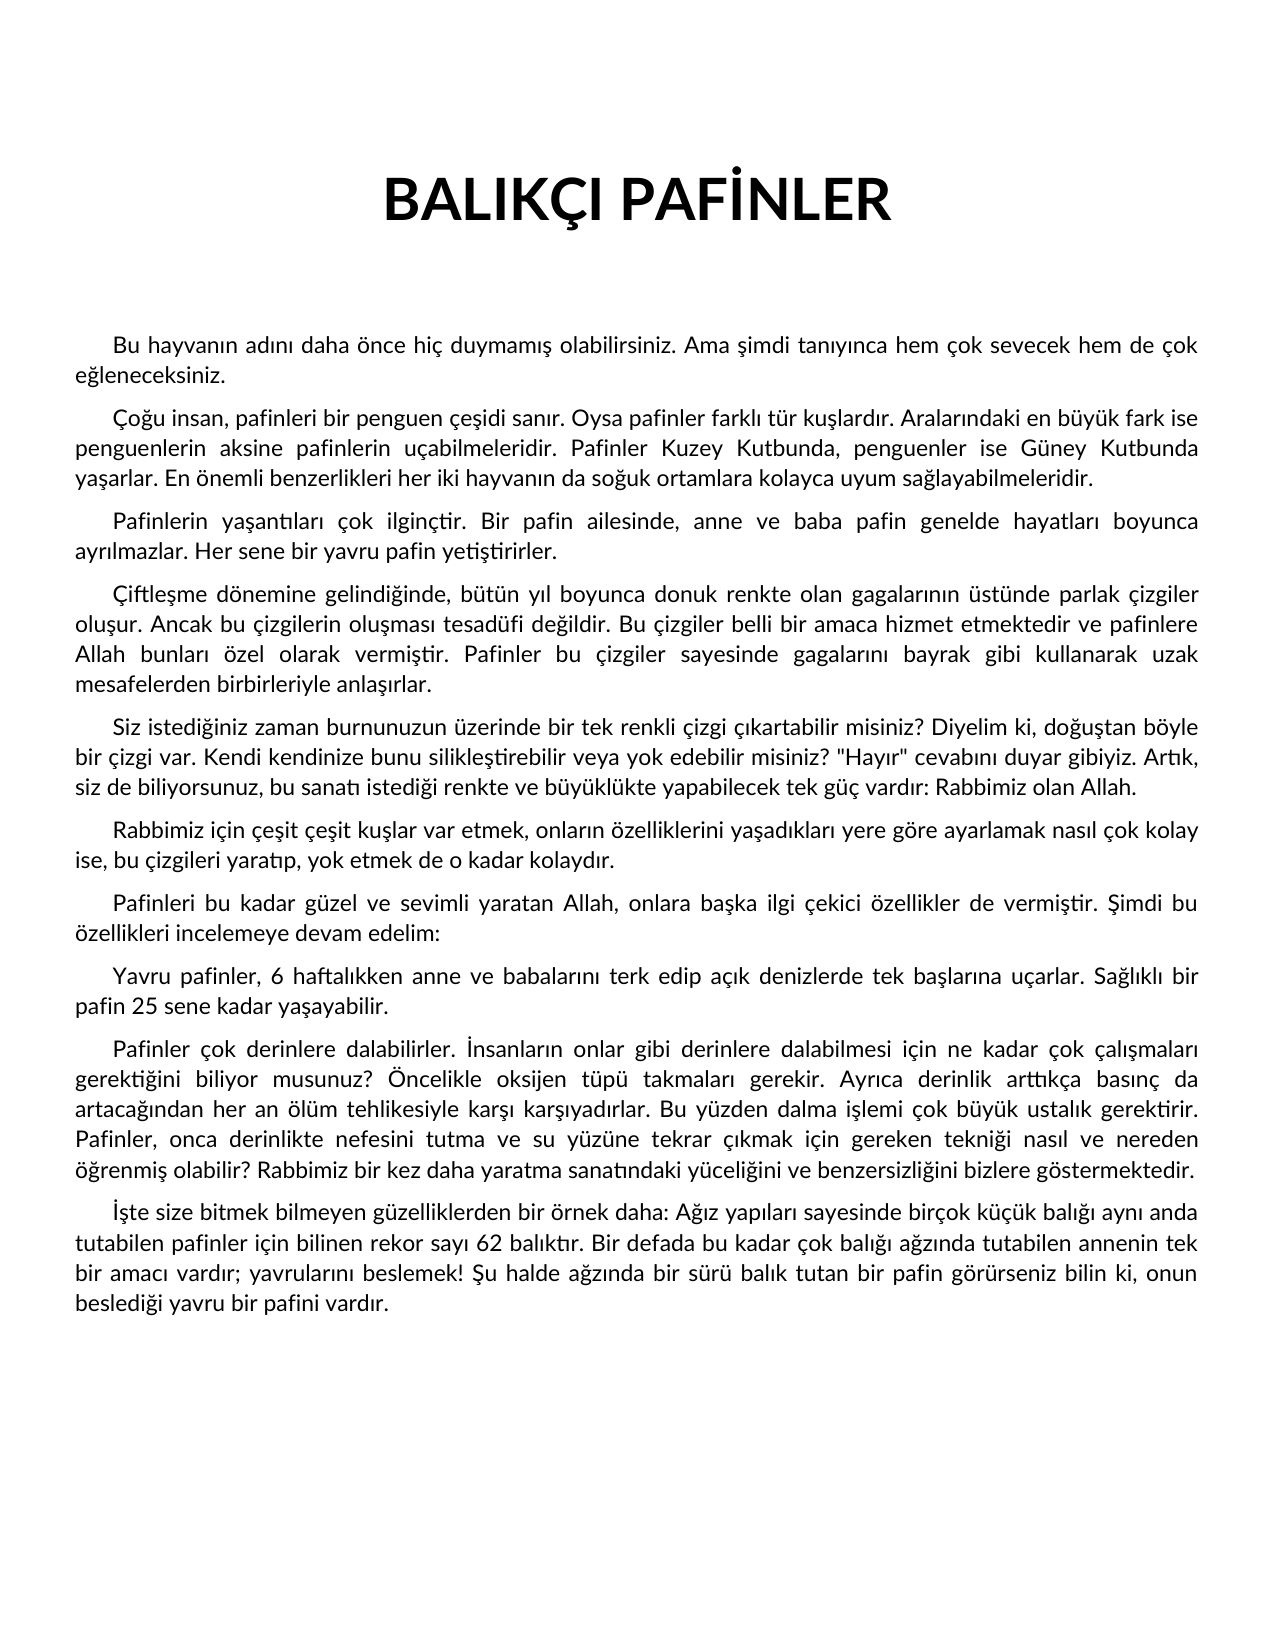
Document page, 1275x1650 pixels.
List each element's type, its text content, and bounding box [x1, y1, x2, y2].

text Çiftleşme dönemine gelindiğinde, bütün yıl boyunca donuk renkte olan gagalarının üstünde parlak çizgiler oluşur. Ancak bu çizgilerin oluşması tesadüfi değildir. Bu çizgiler belli bir amaca hizmet etmektedir ve pafinlere Allah bunları özel olarak vermiştir. Pafinler bu çizgiler sayesinde gagalarını bayrak gibi kullanarak uzak mesafelerden birbirleriyle anlaşırlar. [75, 579, 1200, 697]
subtitle BALIKÇI PAFİNLER [75, 162, 1200, 232]
text Siz istediğiniz zaman burnunuzun üzerinde bir tek renkli çizgi çıkartabilir misiniz? Diyelim ki, doğuştan böyle bir çizgi var. Kendi kendinize bunu silikleştirebilir veya yok edebilir misiniz? "Hayır" cevabını duyar gibiyiz. Artık, siz de biliyorsunuz, bu sanatı istediği renkte ve büyüklükte yapabilecek tek güç vardır: Rabbimiz olan Allah. [75, 713, 1200, 801]
text Pafinleri bu kadar güzel ve sevimli yaratan Allah, onlara başka ilgi çekici özellikler de vermiştir. Şimdi bu özellikleri incelemeye devam edelim: [75, 889, 1200, 946]
text Yavru pafinler, 6 haftalıkken anne ve babalarını terk edip açık denizlerde tek başlarına uçarlar. Sağlıklı bir pafin 25 sene kadar yaşayabilir. [75, 962, 1200, 1019]
text İşte size bitmek bilmeyen güzelliklerden bir örnek daha: Ağız yapıları sayesinde birçok küçük balığı aynı anda tutabilen pafinler için bilinen rekor sayı 62 balıktır. Bir defada bu kadar çok balığı ağzında tutabilen annenin tek bir amacı vardır; yavrularını beslemek! Şu halde ağzında bir sürü balık tutan bir pafin görürseniz bilin ki, onun beslediği yavru bir pafini vardır. [75, 1198, 1200, 1316]
text Rabbimiz için çeşit çeşit kuşlar var etmek, onların özelliklerini yaşadıkları yere göre ayarlamak nasıl çok kolay ise, bu çizgileri yaratıp, yok etmek de o kadar kolaydır. [75, 816, 1200, 873]
text Pafinlerin yaşantıları çok ilginçtir. Bir pafin ailesinde, anne ve baba pafin genelde hayatları boyunca ayrılmazlar. Her sene bir yavru pafin yetiştirirler. [75, 506, 1200, 564]
text Bu hayvanın adını daha önce hiç duymamış olabilirsiniz. Ama şimdi tanıyınca hem çok sevecek hem de çok eğleneceksiniz. [75, 330, 1200, 388]
text Çoğu insan, pafinleri bir penguen çeşidi sanır. Oysa pafinler farklı tür kuşlardır. Aralarındaki en büyük fark ise penguenlerin aksine pafinlerin uçabilmeleridir. Pafinler Kuzey Kutbunda, penguenler ise Güney Kutbunda yaşarlar. En önemli benzerlikleri her iki hayvanın da soğuk ortamlara kolayca uyum sağlayabilmeleridir. [75, 403, 1200, 491]
text Pafinler çok derinlere dalabilirler. İnsanların onlar gibi derinlere dalabilmesi için ne kadar çok çalışmaları gerektiğini biliyor musunuz? Öncelikle oksijen tüpü takmaları gerekir. Ayrıca derinlik arttıkça basınç da artacağından her an ölüm tehlikesiyle karşı karşıyadırlar. Bu yüzden dalma işlemi çok büyük ustalık gerektirir. Pafinler, onca derinlikte nefesini tutma ve su yüzüne tekrar çıkmak için gereken tekniği nasıl ve nereden öğrenmiş olabilir? Rabbimiz bir kez daha yaratma sanatındaki yüceliğini ve benzersizliğini bizlere göstermektedir. [75, 1034, 1200, 1183]
